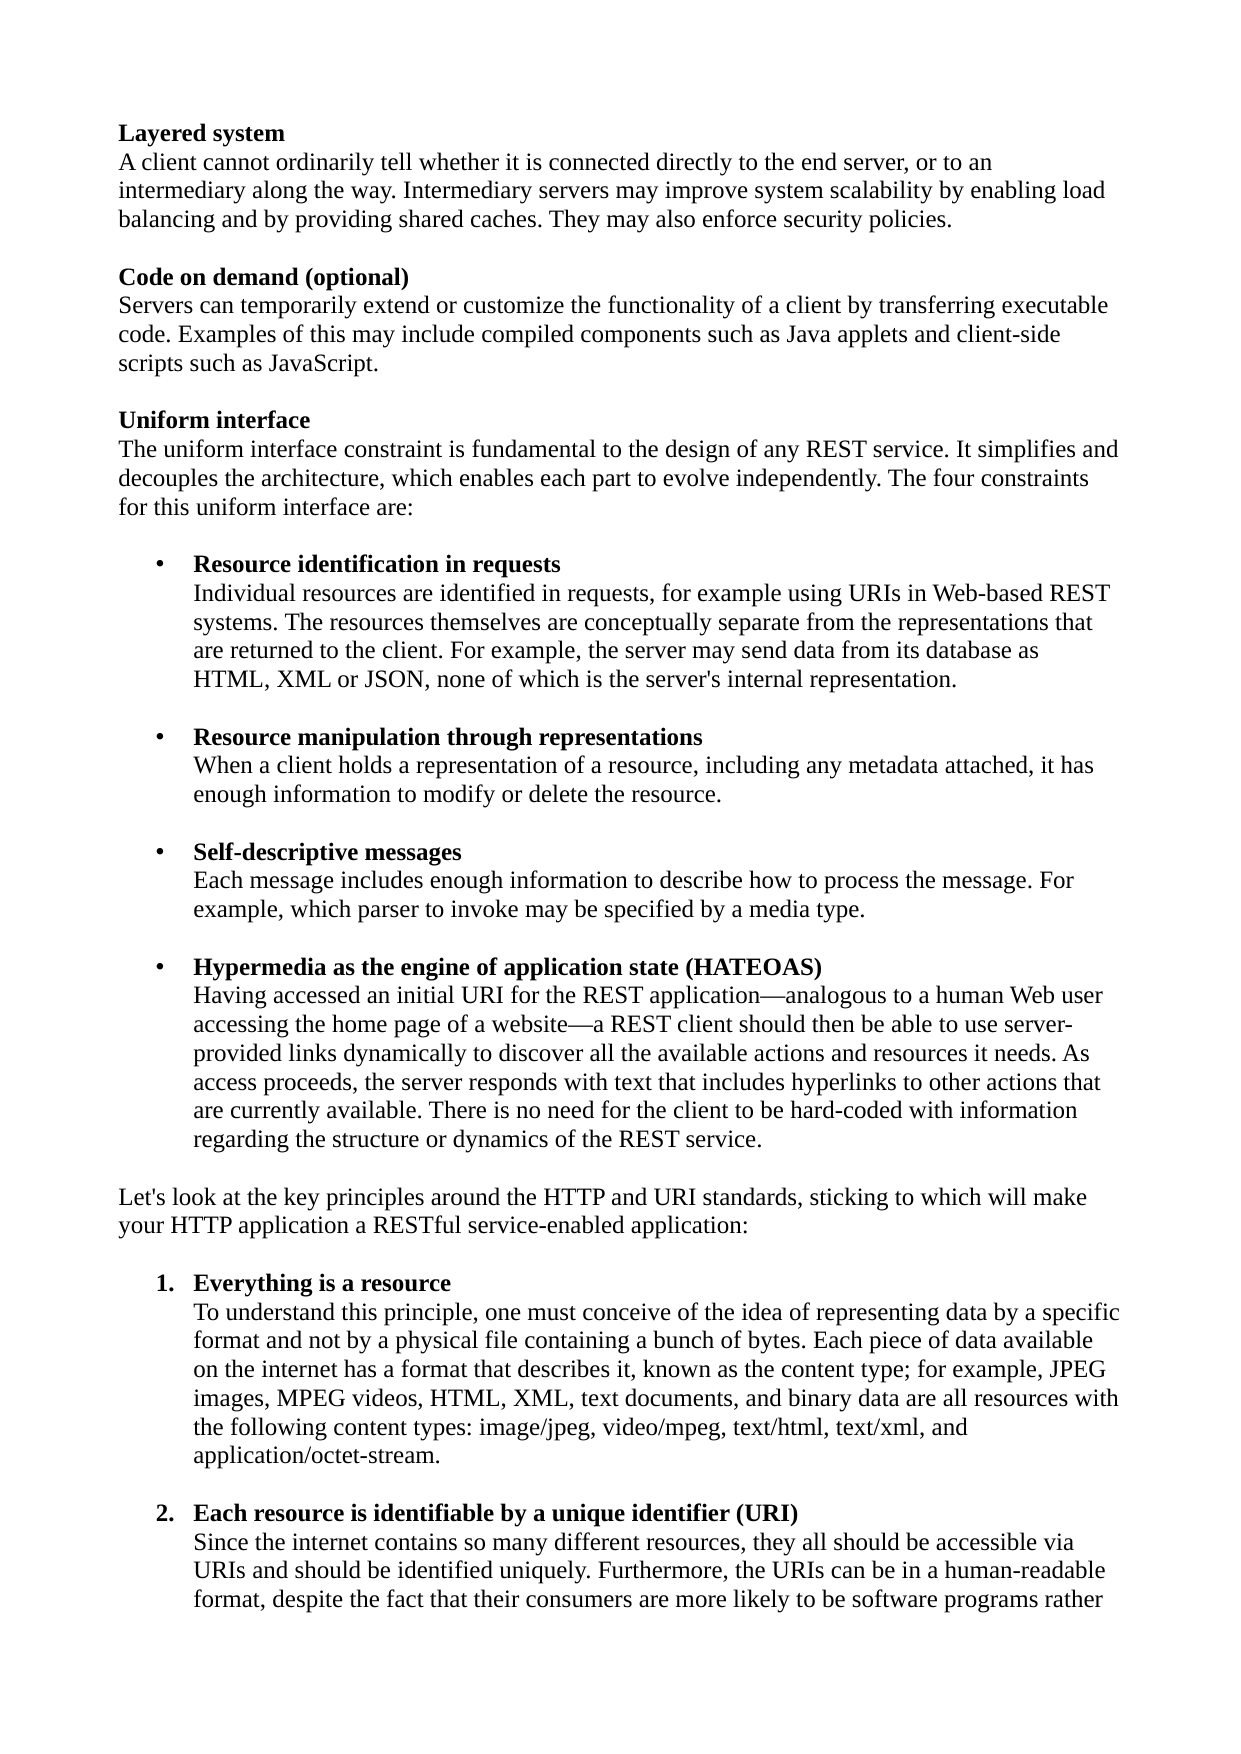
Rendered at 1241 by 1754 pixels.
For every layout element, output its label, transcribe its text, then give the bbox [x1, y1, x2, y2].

list Resource identification in requests [156, 549, 1122, 578]
list Everything is a resource [156, 1268, 1122, 1297]
list To understand this principle, one must conceive of the idea of representing data by a specific format and not by a physical file containing a bunch of bytes. Each piece of data available on the internet has a format that describes it, known as the content type; for example, JPEG images, MPEG videos, HTML, XML, text documents, and binary data are all resources with the following content types: image/jpeg, video/mpeg, text/html, text/xml, and application/octet-stream. [156, 1297, 1122, 1469]
text Layered system [118, 118, 1122, 147]
text Code on demand (optional) [118, 262, 1122, 291]
text A client cannot ordinarily tell whether it is connected directly to the end server, or to an intermediary along the way. Intermediary servers may improve system scalability by enabling load balancing and by providing shared caches. They may also enforce security policies. [118, 147, 1122, 233]
list Each message includes enough information to describe how to process the message. For example, which parser to invoke may be specified by a media type. [156, 866, 1122, 923]
text Servers can temporarily extend or customize the functionality of a client by transferring executable code. Examples of this may include compiled components such as Java applets and client-side scripts such as JavaScript. [118, 291, 1122, 377]
list Individual resources are identified in requests, for example using URIs in Web-based REST systems. The resources themselves are conceptually separate from the representations that are returned to the client. For example, the server may send data from its database as HTML, XML or JSON, none of which is the server's internal representation. [156, 578, 1122, 693]
list Since the internet contains so many different resources, they all should be accessible via URIs and should be identified uniquely. Furthermore, the URIs can be in a human-readable format, despite the fact that their consumers are more likely to be software programs rather [156, 1527, 1122, 1613]
text Let's look at the key principles around the HTTP and URI standards, sticking to which will make your HTTP application a RESTful service-enabled application: [118, 1182, 1122, 1239]
list Hypermedia as the engine of application state (HATEOAS) [156, 952, 1122, 981]
list Resource manipulation through representations [156, 722, 1122, 751]
list When a client holds a representation of a resource, including any metadata attached, it has enough information to modify or delete the resource. [156, 751, 1122, 808]
list Self-descriptive messages [156, 837, 1122, 866]
text Uniform interface [118, 406, 1122, 434]
text The uniform interface constraint is fundamental to the design of any REST service. It simplifies and decouples the architecture, which enables each part to evolve independently. The four constraints for this uniform interface are: [118, 434, 1122, 521]
list Each resource is identifiable by a unique identifier (URI) [156, 1498, 1122, 1527]
list Having accessed an initial URI for the REST application—analogous to a human Web user accessing the home page of a website—a REST client should then be able to use server-provided links dynamically to discover all the available actions and resources it needs. As access proceeds, the server responds with text that includes hyperlinks to other actions that are currently available. There is no need for the client to be hard-coded with information regarding the structure or dynamics of the REST service. [156, 981, 1122, 1153]
